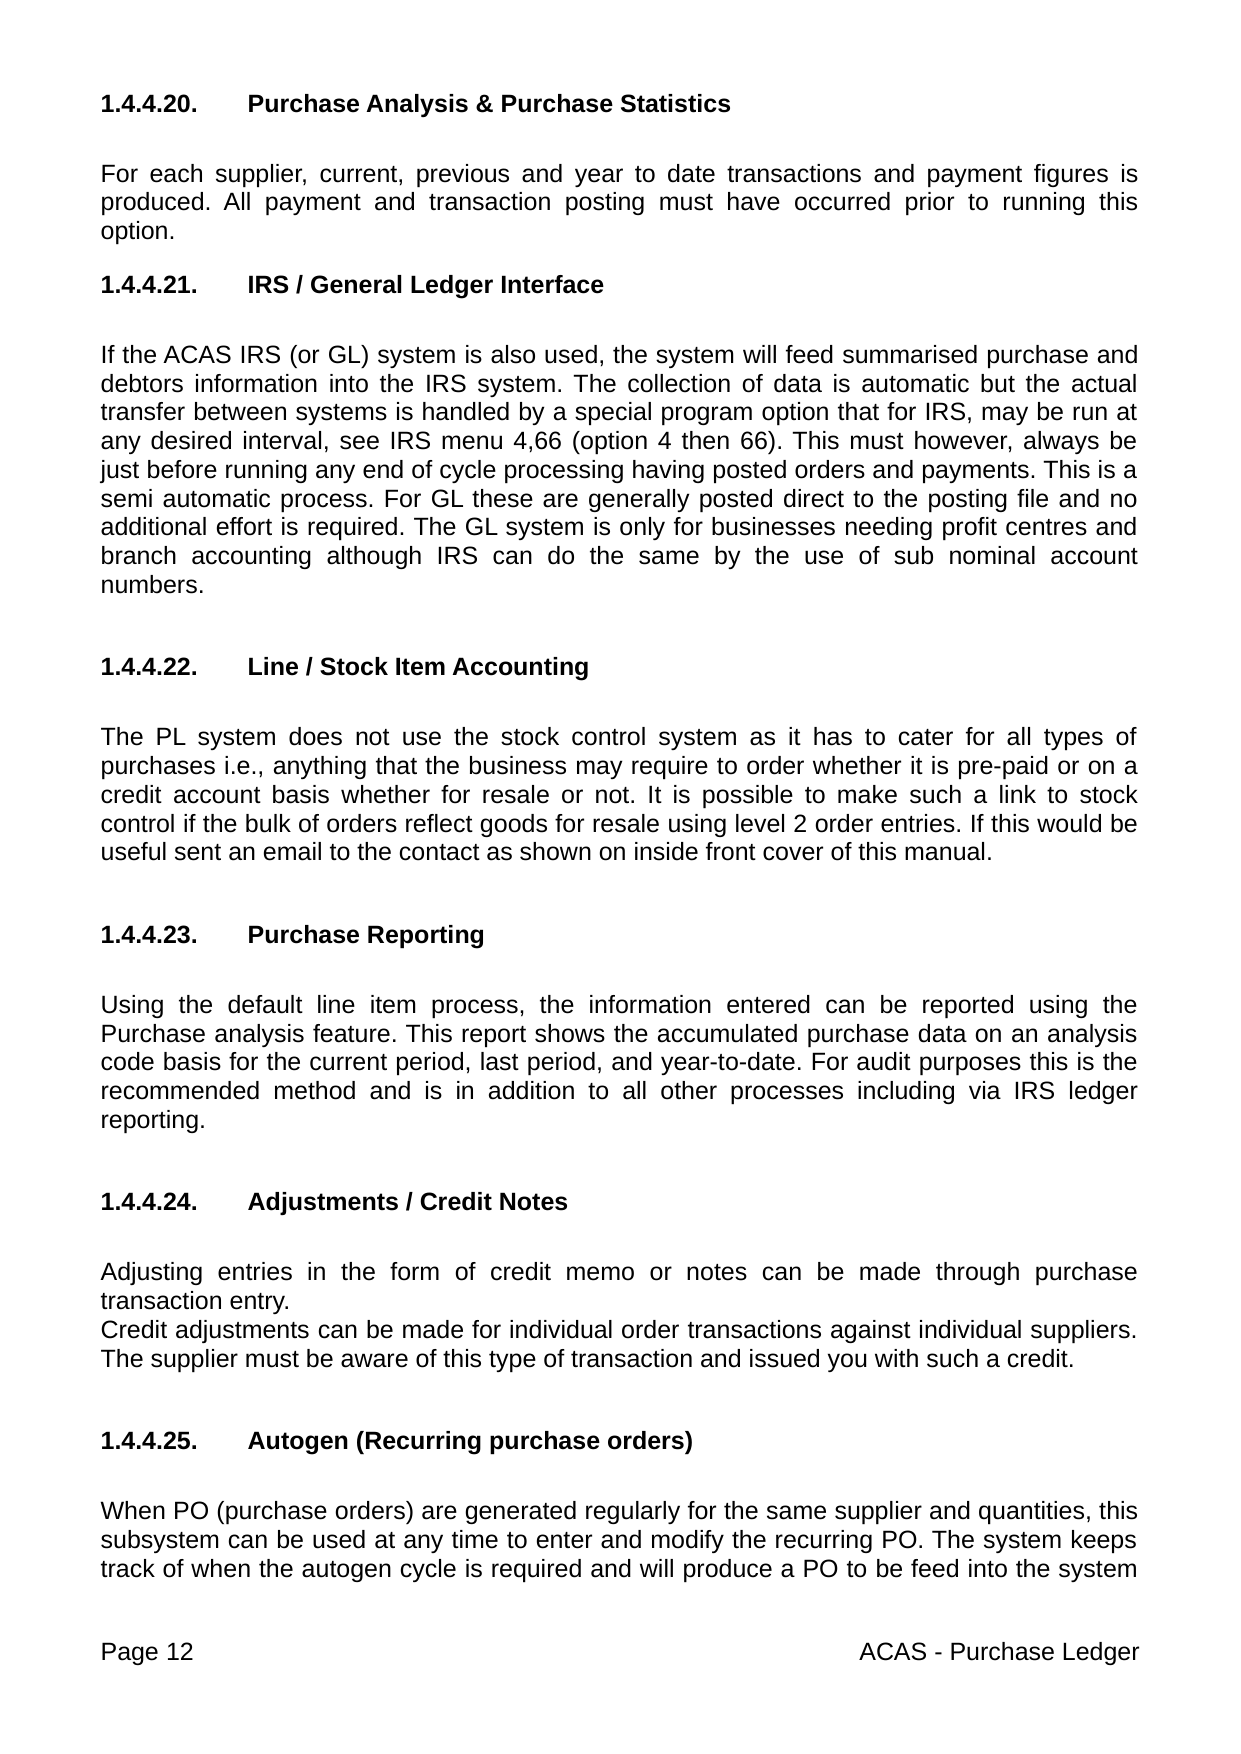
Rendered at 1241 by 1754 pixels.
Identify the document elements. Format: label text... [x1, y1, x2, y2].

text The PL system does not use the stock control system as it has to cater for all types of purchases i.e., anything that the business may require to order whether it is pre-paid or on a credit account basis whether for resale or not. It is possible to make such a link to stock control if the bulk of orders reflect goods for resale using level 2 order entries. If this would be useful sent an email to the contact as shown on inside front cover of this manual. [100, 722, 1140, 866]
text For each supplier, current, previous and year to date transactions and payment figures is produced. All payment and transaction posting must have occurred prior to running this option. [100, 158, 1140, 245]
subtitle Purchase Reporting [100, 920, 1140, 948]
subtitle IRS / General Ledger Interface [100, 270, 1140, 298]
text If the ACAS IRS (or GL) system is also used, the system will feed summarised purchase and debtors information into the IRS system. The collection of data is automatic but the actual transfer between systems is handled by a special program option that for IRS, may be run at any desired interval, see IRS menu 4,66 (option 4 then 66). This must however, always be just before running any end of cycle processing having posted orders and payments. This is a semi automatic process. For GL these are generally posted direct to the posting file and no additional effort is required. The GL system is only for businesses needing profit centres and branch accounting although IRS can do the same by the use of sub nominal account numbers. [100, 340, 1140, 598]
text When PO (purchase orders) are generated regularly for the same supplier and quantities, this subsystem can be used at any time to enter and modify the recurring PO. The system keeps track of when the autogen cycle is required and will produce a PO to be feed into the system [100, 1496, 1140, 1582]
subtitle Adjustments / Credit Notes [100, 1187, 1140, 1216]
text Credit adjustments can be made for individual order transactions against individual suppliers. The supplier must be aware of this type of transaction and issued you with such a credit. [100, 1315, 1140, 1372]
text Using the default line item process, the information entered can be reported using the Purchase analysis feature. This report shows the accumulated purchase data on an analysis code basis for the current period, last period, and year-to-date. For audit purposes this is the recommended method and is in addition to all other processes including via IRS ledger reporting. [100, 990, 1140, 1133]
subtitle Autogen (Recurring purchase orders) [100, 1426, 1140, 1455]
text Adjusting entries in the form of credit memo or notes can be made through purchase transaction entry. [100, 1257, 1140, 1315]
subtitle Line / Stock Item Accounting [100, 652, 1140, 681]
subtitle Purchase Analysis & Purchase Statistics [100, 88, 1140, 117]
